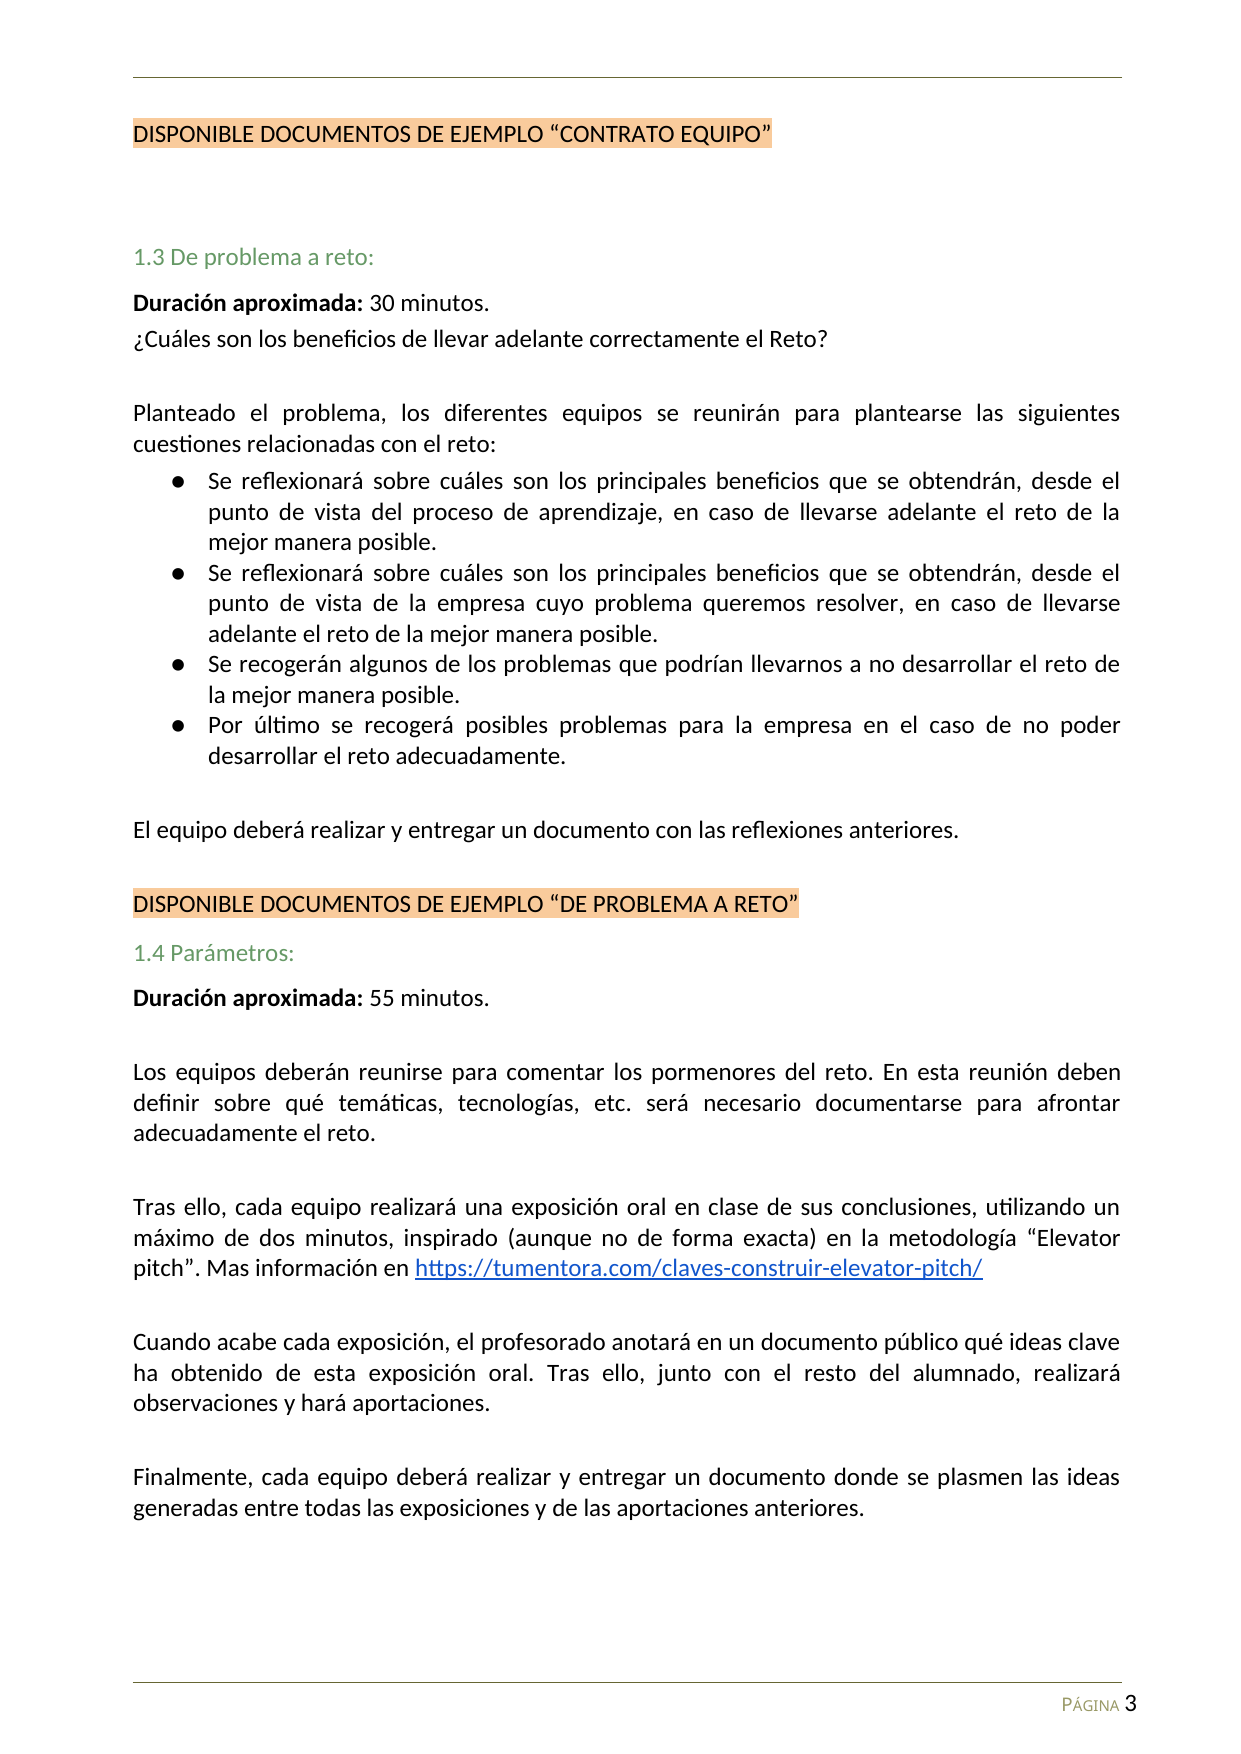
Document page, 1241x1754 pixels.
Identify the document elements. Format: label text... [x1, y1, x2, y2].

text ¿Cuáles son los beneficios de llevar adelante correctamente el Reto? [133, 324, 1122, 354]
text Los equipos deberán reunirse para comentar los pormenores del reto. En esta reunión deben definir sobre qué temáticas, tecnologías, etc. será necesario documentarse para afrontar adecuadamente el reto. [133, 1056, 1122, 1148]
text Finalmente, cada equipo deberá realizar y entregar un documento donde se plasmen las ideas generadas entre todas las exposiciones y de las aportaciones anteriores. [133, 1461, 1122, 1522]
text Cuando acabe cada exposición, el profesorado anotará en un documento público qué ideas clave ha obtenido de esta exposición oral. Tras ello, junto con el resto del alumnado, realizará observaciones y hará aportaciones. [133, 1326, 1122, 1418]
list Se reflexionará sobre cuáles son los principales beneficios que se obtendrán, desde el punto de vista del proceso de aprendizaje, en caso de llevarse adelante el reto de la mejor manera posible. [170, 465, 1122, 557]
list Por último se recogerá posibles problemas para la empresa en el caso de no poder desarrollar el reto adecuadamente. [170, 709, 1122, 770]
text El equipo deberá realizar y entregar un documento con las reflexiones anteriores. [133, 814, 1122, 844]
list Se reflexionará sobre cuáles son los principales beneficios que se obtendrán, desde el punto de vista de la empresa cuyo problema queremos resolver, en caso de llevarse adelante el reto de la mejor manera posible. [170, 557, 1122, 648]
text DISPONIBLE DOCUMENTOS DE EJEMPLO “CONTRATO EQUIPO” [133, 118, 1122, 148]
subtitle 1.4 Parámetros: [133, 937, 1122, 968]
text Duración aproximada: 55 minutos. [133, 982, 1122, 1013]
subtitle 1.3 De problema a reto: [133, 241, 1122, 272]
text Duración aproximada: 30 minutos. [133, 287, 1122, 317]
text Tras ello, cada equipo realizará una exposición oral en clase de sus conclusiones, utilizando un máximo de dos minutos, inspirado (aunque no de forma exacta) en la metodología “Elevator pitch”. Mas información en https://tumentora.com/claves-construir-elevator-pitch/ [133, 1191, 1122, 1283]
text Planteado el problema, los diferentes equipos se reunirán para plantearse las siguientes cuestiones relacionadas con el reto: [133, 398, 1122, 459]
text DISPONIBLE DOCUMENTOS DE EJEMPLO “DE PROBLEMA A RETO” [133, 888, 1122, 918]
list Se recogerán algunos de los problemas que podrían llevarnos a no desarrollar el reto de la mejor manera posible. [170, 648, 1122, 709]
